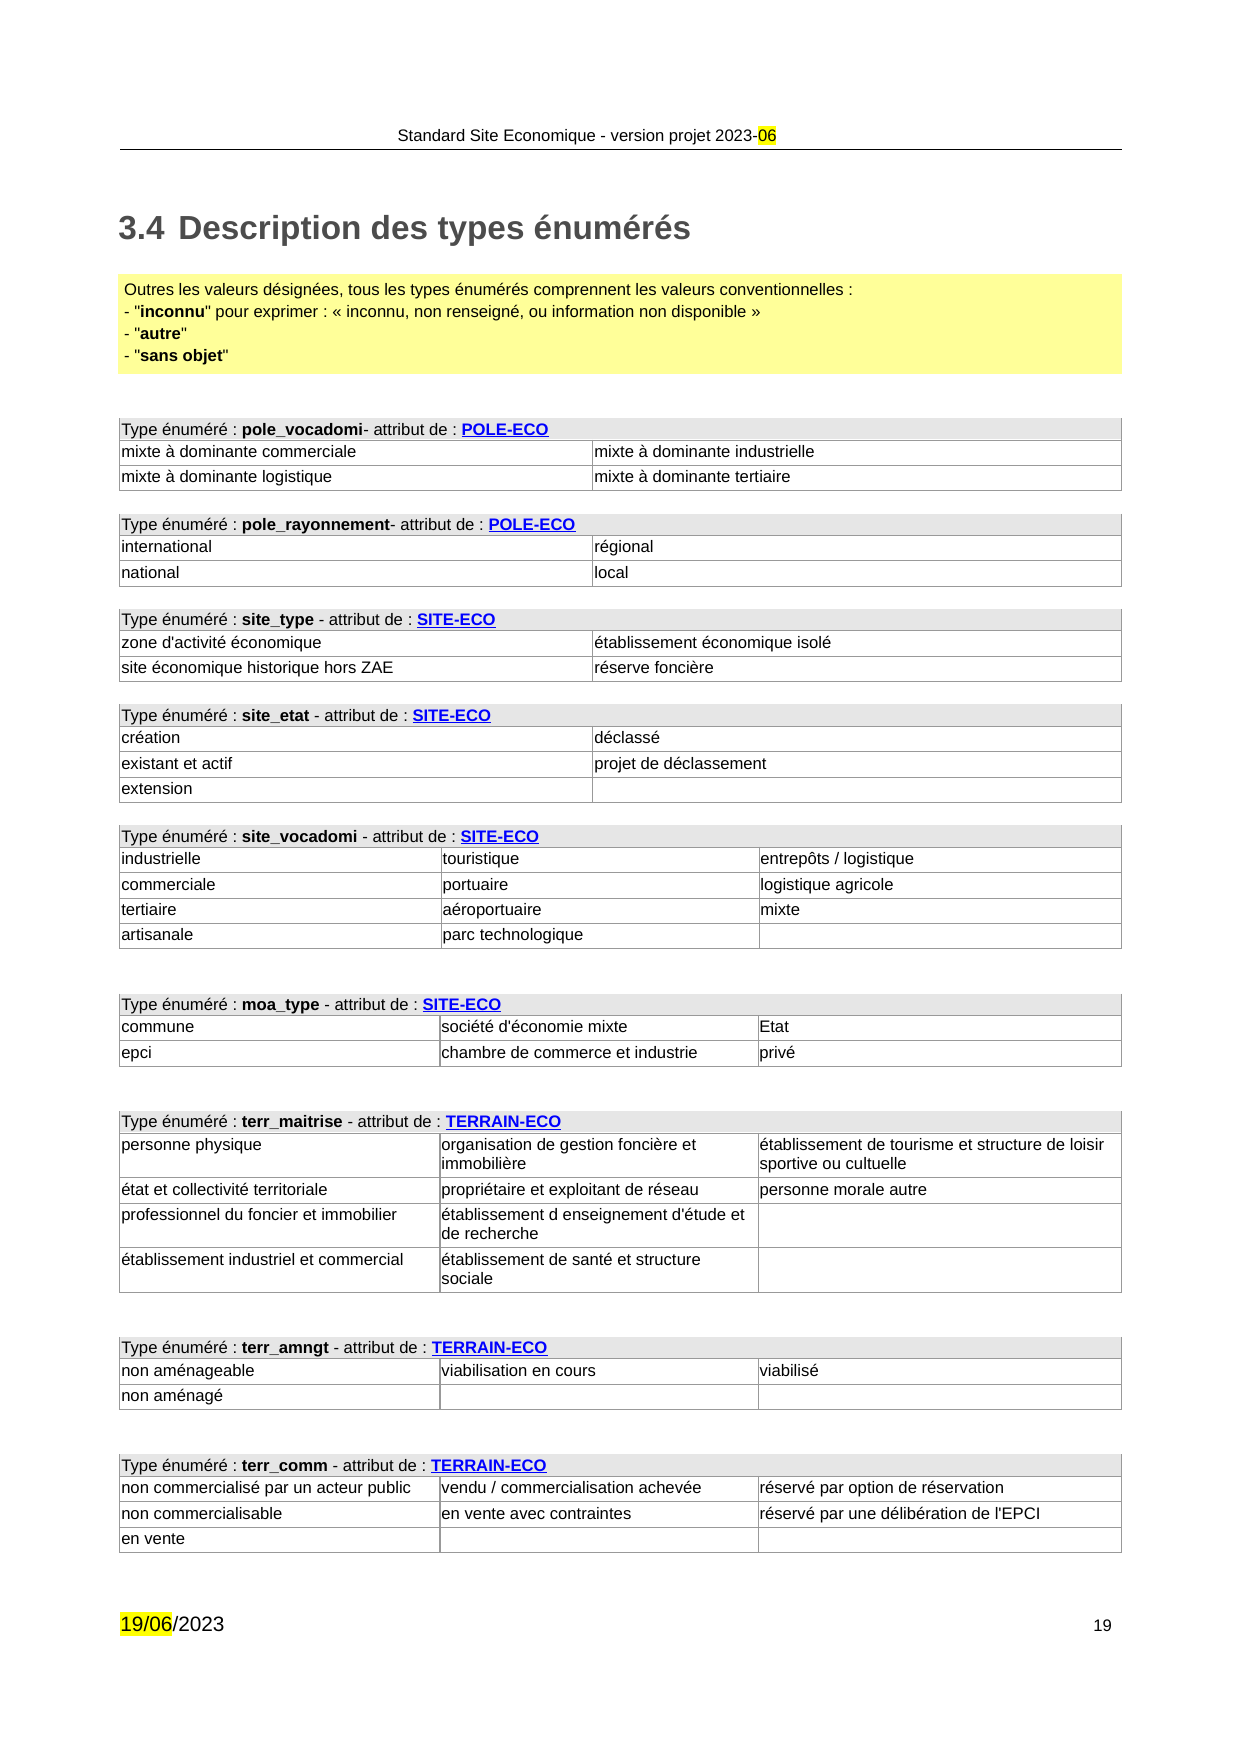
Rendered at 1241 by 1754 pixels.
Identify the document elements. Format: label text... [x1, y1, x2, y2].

table_cell site économique historique hors ZAE [120, 657, 592, 681]
table_header Type énuméré : moa_type - attribut de : SITE-ECO [120, 994, 1121, 1015]
table_cell non commercialisable [120, 1502, 439, 1527]
table_cell [759, 1528, 1121, 1552]
table_cell état et collectivité territoriale [120, 1178, 439, 1202]
table_cell artisanale [120, 924, 441, 948]
table_cell organisation de gestion foncière et immobilière [441, 1134, 758, 1177]
subtitle Description des types énumérés [118, 208, 1122, 246]
table_cell en vente [120, 1528, 439, 1552]
table_cell réservé par une délibération de l'EPCI [759, 1502, 1121, 1527]
table_cell extension [120, 778, 592, 802]
table_cell industrielle [120, 848, 441, 872]
table_cell commune [120, 1016, 439, 1040]
table_cell professionnel du foncier et immobilier [120, 1204, 439, 1247]
table_cell régional [593, 536, 1121, 560]
table_header Type énuméré : site_type - attribut de : SITE-ECO [120, 609, 1121, 630]
table_cell mixte à dominante commerciale [120, 441, 592, 465]
table_cell personne morale autre [759, 1178, 1121, 1202]
table_cell mixte à dominante industrielle [593, 441, 1121, 465]
table_cell [759, 1385, 1121, 1409]
table_cell privé [759, 1041, 1121, 1066]
table_cell société d'économie mixte [441, 1016, 758, 1040]
table_cell portuaire [442, 873, 759, 897]
table_cell personne physique [120, 1134, 439, 1177]
table_cell local [593, 561, 1121, 586]
table_cell en vente avec contraintes [441, 1502, 758, 1527]
table_cell propriétaire et exploitant de réseau [441, 1178, 758, 1202]
table_header Type énuméré : site_etat - attribut de : SITE-ECO [120, 704, 1121, 726]
table_cell mixte à dominante tertiaire [593, 466, 1121, 490]
table_cell entrepôts / logistique [760, 848, 1121, 872]
table_cell [441, 1385, 758, 1409]
table_cell non aménagé [120, 1385, 439, 1409]
table_cell [759, 1248, 1121, 1292]
table_cell touristique [442, 848, 759, 872]
table_cell [593, 778, 1121, 802]
table_cell création [120, 727, 592, 751]
table_header Type énuméré : terr_amngt - attribut de : TERRAIN-ECO [120, 1337, 1121, 1358]
table_cell mixte [760, 899, 1121, 923]
table_cell [760, 924, 1121, 948]
table_cell non commercialisé par un acteur public [120, 1477, 439, 1501]
table_header Type énuméré : pole_vocadomi- attribut de : POLE-ECO [120, 418, 1121, 439]
table_cell international [120, 536, 592, 560]
table_cell établissement économique isolé [593, 631, 1121, 656]
table_cell [759, 1204, 1121, 1247]
table_cell vendu / commercialisation achevée [441, 1477, 758, 1501]
table_cell réserve foncière [593, 657, 1121, 681]
table_cell projet de déclassement [593, 752, 1121, 777]
table_cell établissement de tourisme et structure de loisir sportive ou cultuelle [759, 1134, 1121, 1177]
table_cell viabilisé [759, 1359, 1121, 1384]
table_cell établissement de santé et structure sociale [441, 1248, 758, 1292]
table_cell Etat [759, 1016, 1121, 1040]
table_cell tertiaire [120, 899, 441, 923]
table_cell zone d'activité économique [120, 631, 592, 656]
table_cell national [120, 561, 592, 586]
table_cell commerciale [120, 873, 441, 897]
table_cell établissement industriel et commercial [120, 1248, 439, 1292]
table_cell parc technologique [442, 924, 759, 948]
table_header Type énuméré : terr_comm - attribut de : TERRAIN-ECO [120, 1454, 1121, 1476]
table_cell réservé par option de réservation [759, 1477, 1121, 1501]
table_cell aéroportuaire [442, 899, 759, 923]
table_cell mixte à dominante logistique [120, 466, 592, 490]
table_cell déclassé [593, 727, 1121, 751]
table_cell logistique agricole [760, 873, 1121, 897]
table_cell viabilisation en cours [441, 1359, 758, 1384]
table_cell [441, 1528, 758, 1552]
table_header Type énuméré : pole_rayonnement- attribut de : POLE-ECO [120, 514, 1121, 535]
table_header Outres les valeurs désignées, tous les types énumérés comprennent les valeurs conventionnelles : - "inconnu" pour exprimer : « inconnu, non renseigné, ou information non disponible » - "autre" - "sans objet" [118, 274, 1122, 374]
table_cell epci [120, 1041, 439, 1066]
table_cell non aménageable [120, 1359, 439, 1384]
table_cell existant et actif [120, 752, 592, 777]
table_header Type énuméré : site_vocadomi - attribut de : SITE-ECO [120, 825, 1121, 847]
table_header Type énuméré : terr_maitrise - attribut de : TERRAIN-ECO [120, 1111, 1121, 1132]
table_cell chambre de commerce et industrie [441, 1041, 758, 1066]
table_cell établissement d enseignement d'étude et de recherche [441, 1204, 758, 1247]
